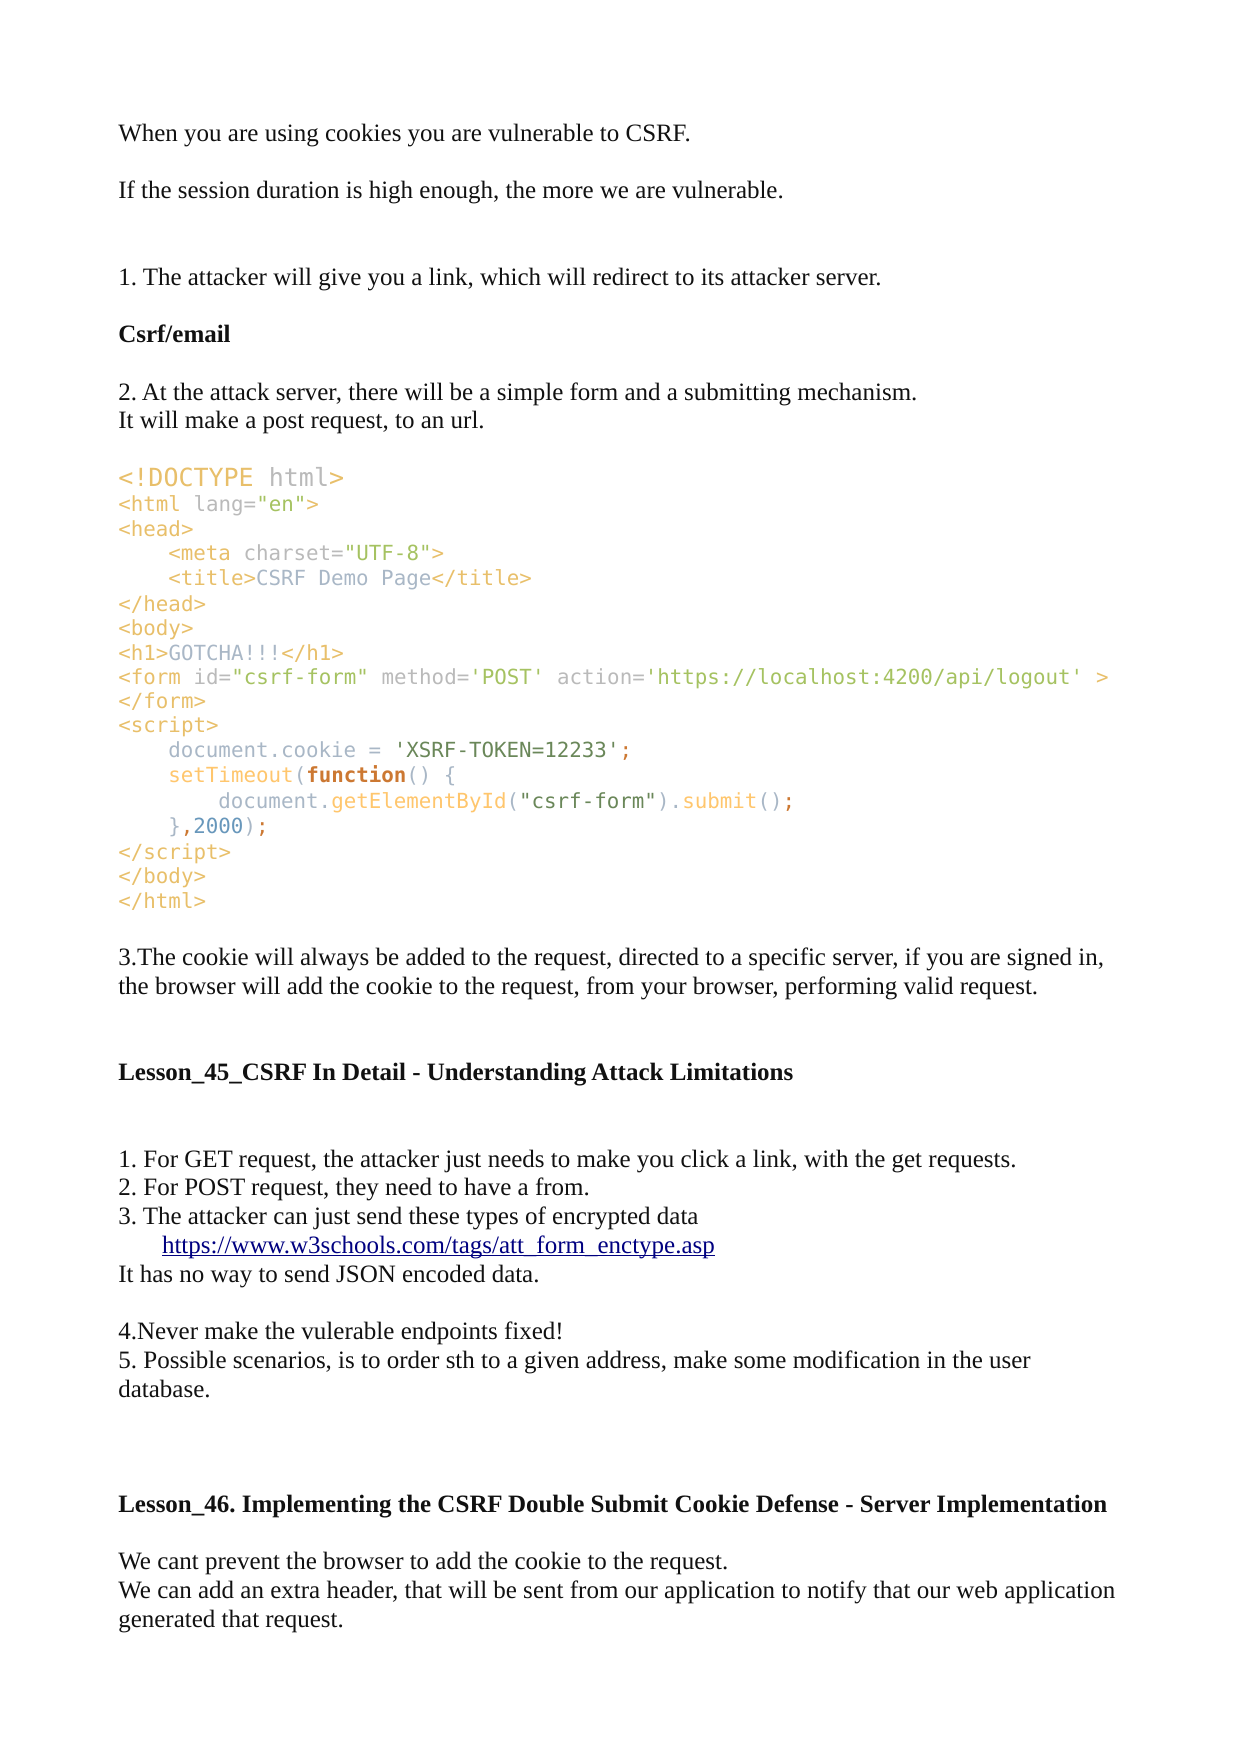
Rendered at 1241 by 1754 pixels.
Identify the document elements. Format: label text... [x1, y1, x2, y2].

text https://www.w3schools.com/tags/att_form_enctype.asp [118, 1230, 1122, 1259]
text 4.Never make the vulerable endpoints fixed! [118, 1316, 1122, 1345]
text </script> [118, 840, 1122, 864]
text <head> [118, 517, 1122, 541]
text We cant prevent the browser to add the cookie to the request. [118, 1546, 1122, 1575]
text When you are using cookies you are vulnerable to CSRF. [118, 118, 1122, 147]
text <title>CSRF Demo Page</title> [118, 566, 1122, 592]
text 2. At the attack server, there will be a simple form and a submitting mechanism. [118, 377, 1122, 406]
text document.getElementById("csrf-form").submit(); [118, 789, 1122, 814]
text Lesson_45_CSRF In Detail - Understanding Attack Limitations [118, 1057, 1122, 1086]
text </body> [118, 864, 1122, 889]
text <html lang="en"> [118, 492, 1122, 517]
text 2. For POST request, they need to have a from. [118, 1172, 1122, 1201]
text If the session duration is high enough, the more we are vulnerable. [118, 176, 1122, 204]
text It has no way to send JSON encoded data. [118, 1259, 1122, 1287]
text setTimeout(function() { [118, 763, 1122, 789]
text </form> [118, 689, 1122, 713]
text 3. The attacker can just send these types of encrypted data [118, 1201, 1122, 1230]
text 1. The attacker will give you a link, which will redirect to its attacker server. [118, 262, 1122, 291]
text <script> [118, 713, 1122, 738]
text </head> [118, 592, 1122, 616]
text It will make a post request, to an url. [118, 406, 1122, 434]
text <h1>GOTCHA!!!</h1> [118, 641, 1122, 665]
text Csrf/email [118, 319, 1122, 348]
text 1. For GET request, the attacker just needs to make you click a link, with the get requests. [118, 1144, 1122, 1172]
text </html> [118, 889, 1122, 913]
text Lesson_46. Implementing the CSRF Double Submit Cookie Defense - Server Implementation [118, 1489, 1122, 1517]
text 5. Possible scenarios, is to order sth to a given address, make some modification in the user database. [118, 1345, 1122, 1402]
text document.cookie = 'XSRF-TOKEN=12233'; [118, 738, 1122, 763]
text <!DOCTYPE html> [118, 463, 1122, 492]
text <meta charset="UTF-8"> [118, 541, 1122, 566]
text <body> [118, 616, 1122, 641]
text <form id="csrf-form" method='POST' action='https://localhost:4200/api/logout' > [118, 665, 1122, 689]
text We can add an extra header, that will be sent from our application to notify that our web application generated that request. [118, 1575, 1122, 1632]
text 3.The cookie will always be added to the request, directed to a specific server, if you are signed in, the browser will add the cookie to the request, from your browser, performing valid request. [118, 942, 1122, 1000]
text },2000); [118, 814, 1122, 840]
